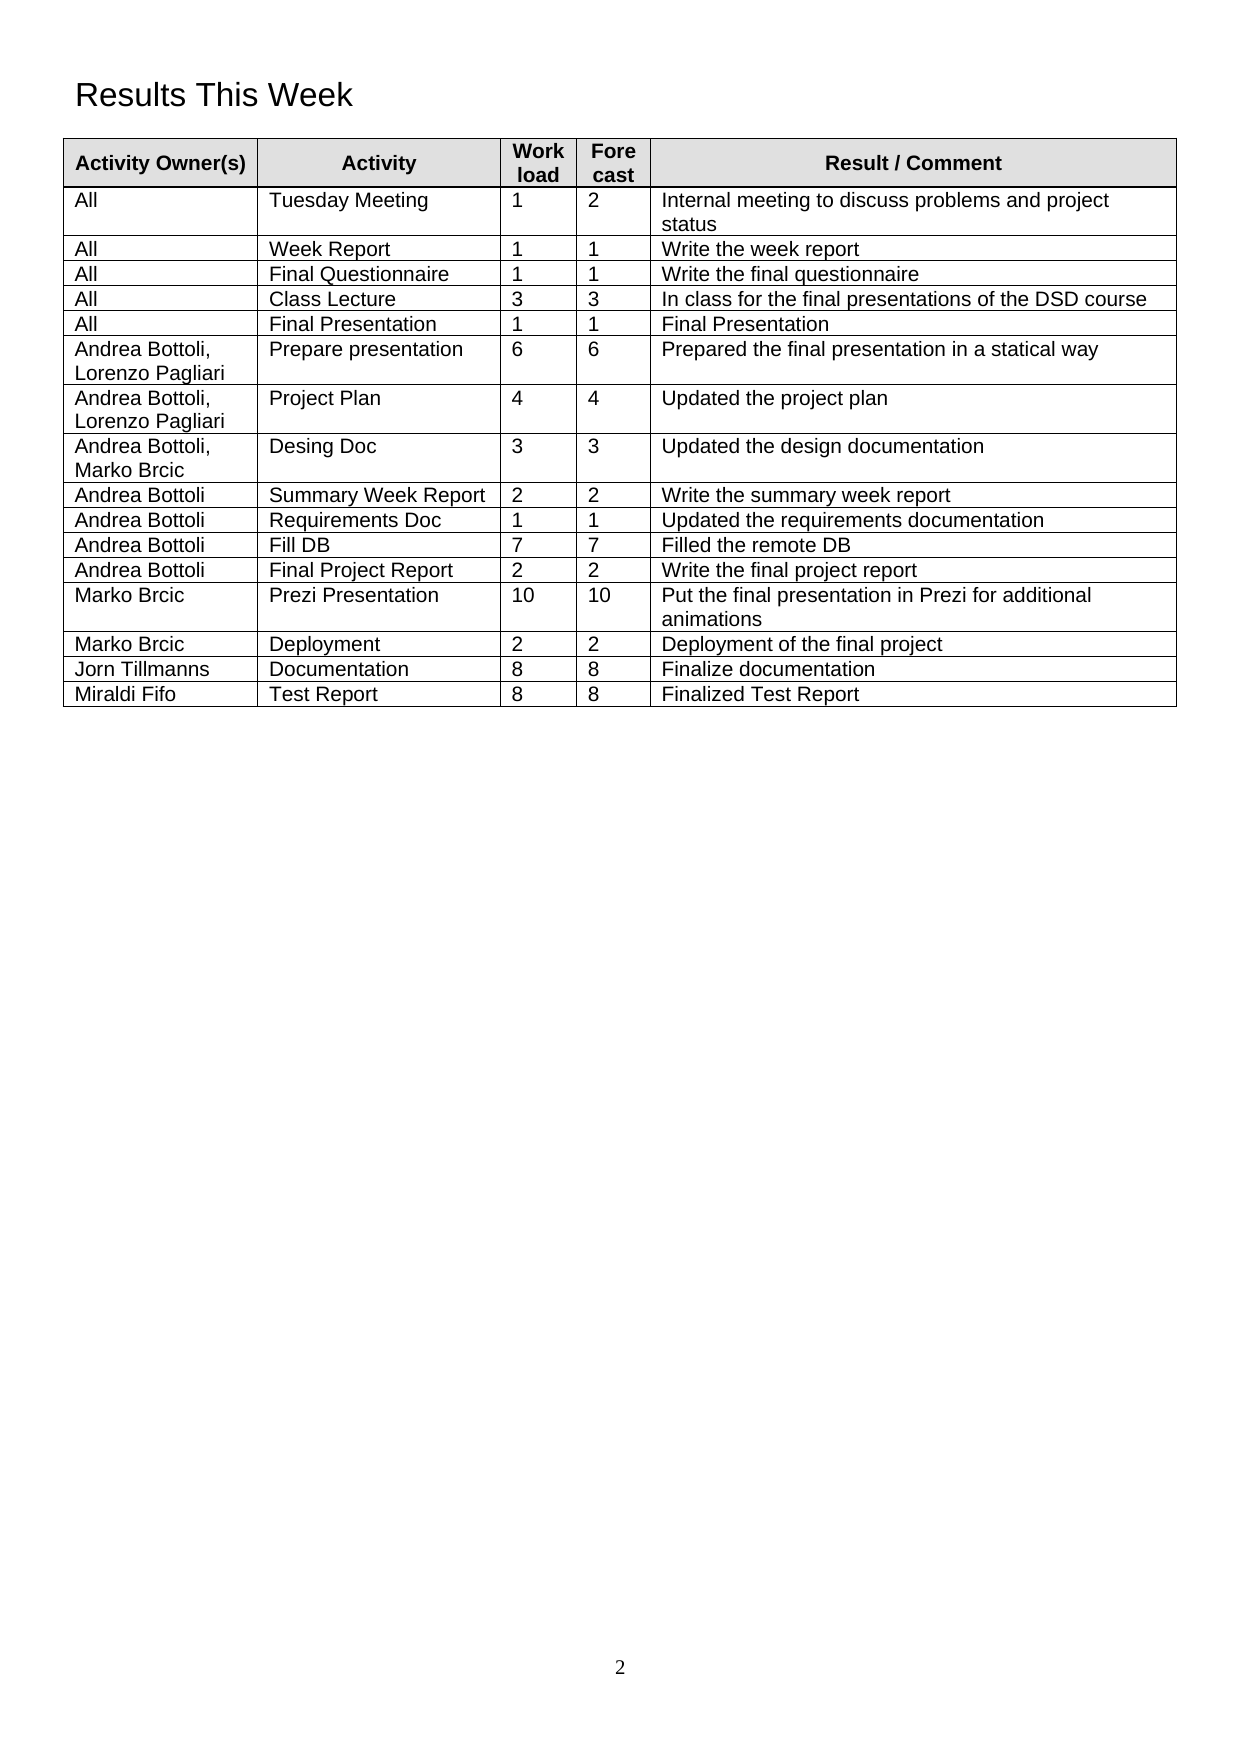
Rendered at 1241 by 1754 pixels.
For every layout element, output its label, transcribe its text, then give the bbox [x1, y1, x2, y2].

table_cell 1 [501, 261, 576, 285]
table_cell 2 [501, 558, 576, 582]
table_cell Internal meeting to discuss problems and project status [651, 188, 1176, 235]
table_cell All [64, 311, 257, 335]
table_cell Filled the remote DB [651, 533, 1176, 557]
table_cell 1 [577, 236, 650, 260]
table_cell Andrea Bottoli [64, 508, 257, 532]
table_cell 7 [577, 533, 650, 557]
table_header Activity Owner(s) [64, 139, 257, 186]
table_cell 3 [577, 434, 650, 482]
table_cell 8 [577, 682, 650, 706]
table_cell All [64, 236, 257, 260]
table_cell 1 [501, 236, 576, 260]
table_cell 3 [501, 434, 576, 482]
table_cell 8 [577, 657, 650, 681]
table_cell Class Lecture [258, 286, 500, 310]
table_cell Final Project Report [258, 558, 500, 582]
table_cell Deployment [258, 632, 500, 656]
table_cell 2 [501, 483, 576, 507]
table_cell 4 [577, 385, 650, 433]
table_cell Put the final presentation in Prezi for additional animations [651, 583, 1176, 631]
table_cell Fill DB [258, 533, 500, 557]
table_cell 10 [501, 583, 576, 631]
table_cell Write the week report [651, 236, 1176, 260]
table_header Activity [258, 139, 500, 186]
table_header Result / Comment [651, 139, 1176, 186]
table_cell 1 [577, 508, 650, 532]
table_cell Final Presentation [258, 311, 500, 335]
table_cell Andrea Bottoli, Lorenzo Pagliari [64, 385, 257, 433]
table_cell Jorn Tillmanns [64, 657, 257, 681]
table_cell Requirements Doc [258, 508, 500, 532]
table_cell Finalize documentation [651, 657, 1176, 681]
table_cell 10 [577, 583, 650, 631]
table_cell Deployment of the final project [651, 632, 1176, 656]
table_cell 1 [501, 508, 576, 532]
table_cell Prezi Presentation [258, 583, 500, 631]
table_cell All [64, 261, 257, 285]
table_cell Andrea Bottoli [64, 533, 257, 557]
table_cell Updated the project plan [651, 385, 1176, 433]
table_cell 7 [501, 533, 576, 557]
table_cell All [64, 188, 257, 235]
table_cell Write the final project report [651, 558, 1176, 582]
table_cell Finalized Test Report [651, 682, 1176, 706]
table_cell Andrea Bottoli [64, 558, 257, 582]
table_cell 2 [577, 558, 650, 582]
table_cell Summary Week Report [258, 483, 500, 507]
table_cell 8 [501, 657, 576, 681]
table_cell Andrea Bottoli, Lorenzo Pagliari [64, 336, 257, 384]
table_cell 1 [501, 311, 576, 335]
table_cell 6 [577, 336, 650, 384]
table_cell Documentation [258, 657, 500, 681]
table_cell 3 [501, 286, 576, 310]
table_cell Updated the design documentation [651, 434, 1176, 482]
table_cell Andrea Bottoli, Marko Brcic [64, 434, 257, 482]
table_cell Miraldi Fifo [64, 682, 257, 706]
table_cell Desing Doc [258, 434, 500, 482]
table_cell All [64, 286, 257, 310]
table_cell 2 [501, 632, 576, 656]
table_cell Final Presentation [651, 311, 1176, 335]
table_cell 2 [577, 188, 650, 235]
table_cell Project Plan [258, 385, 500, 433]
table_cell 8 [501, 682, 576, 706]
table_cell Tuesday Meeting [258, 188, 500, 235]
table_cell Marko Brcic [64, 632, 257, 656]
table_cell Write the summary week report [651, 483, 1176, 507]
subtitle Results This Week [75, 75, 1165, 113]
table_cell 2 [577, 483, 650, 507]
table_cell Updated the requirements documentation [651, 508, 1176, 532]
table_cell Write the final questionnaire [651, 261, 1176, 285]
table_cell 4 [501, 385, 576, 433]
table_cell Marko Brcic [64, 583, 257, 631]
table_cell Prepare presentation [258, 336, 500, 384]
table_cell Week Report [258, 236, 500, 260]
table_cell 1 [501, 188, 576, 235]
table_cell Final Questionnaire [258, 261, 500, 285]
table_cell 3 [577, 286, 650, 310]
table_cell 2 [577, 632, 650, 656]
table_header Workload [501, 139, 576, 186]
table_cell 1 [577, 261, 650, 285]
table_cell 6 [501, 336, 576, 384]
table_cell Andrea Bottoli [64, 483, 257, 507]
table_cell Prepared the final presentation in a statical way [651, 336, 1176, 384]
table_header Fore cast [577, 139, 650, 186]
table_cell Test Report [258, 682, 500, 706]
table_cell 1 [577, 311, 650, 335]
table_cell In class for the final presentations of the DSD course [651, 286, 1176, 310]
